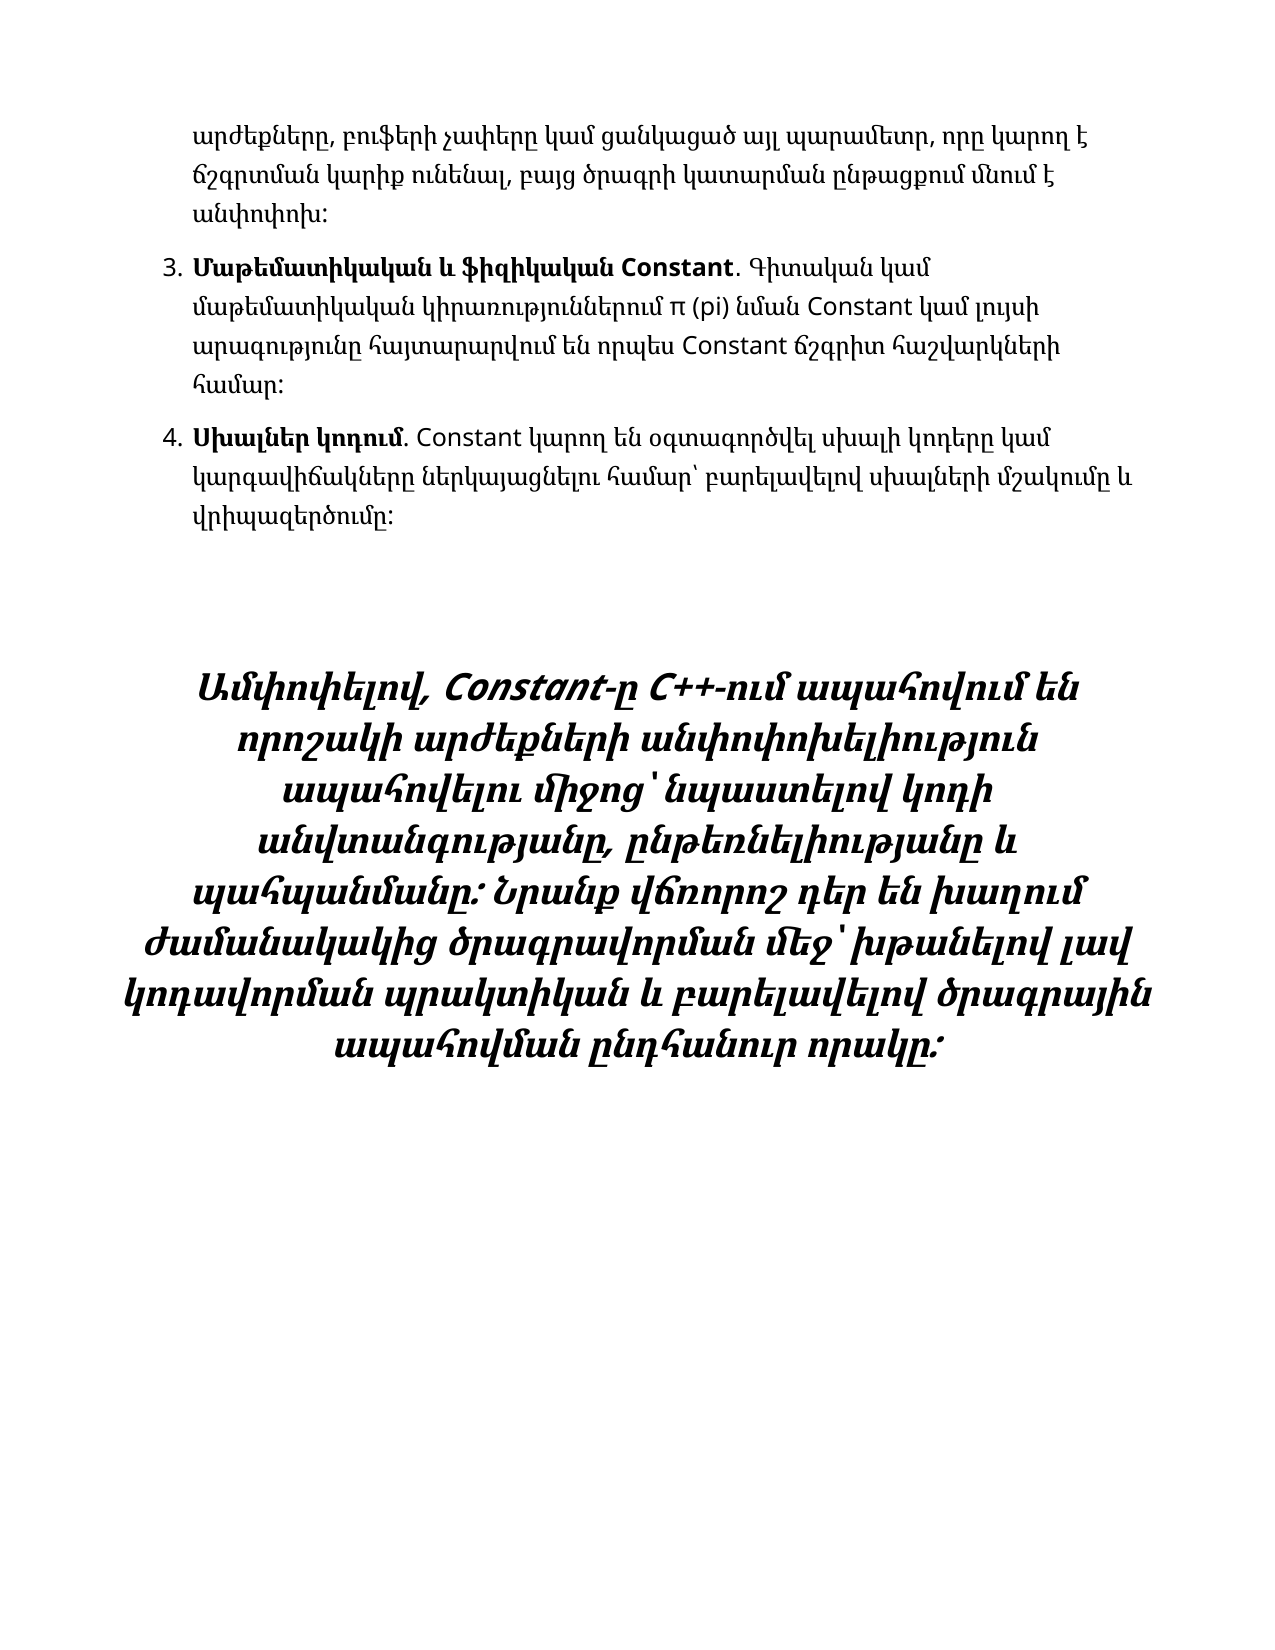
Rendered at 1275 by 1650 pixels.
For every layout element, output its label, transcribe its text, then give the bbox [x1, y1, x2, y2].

list արժեքները, բուֆերի չափերը կամ ցանկացած այլ պարամետր, որը կարող է ճշգրտման կարիք ունենալ, բայց ծրագրի կատարման ընթացքում մնում է անփոփոխ: [162, 118, 1157, 230]
list Մաթեմատիկական և ֆիզիկական Constant. Գիտական կամ մաթեմատիկական կիրառություններում π (pi) նման Constant կամ լույսի արագությունը հայտարարվում են որպես Constant ճշգրիտ հաշվարկների համար: [162, 249, 1157, 400]
subtitle Ամփոփելով, Constant-ը C++-ում ապահովում են որոշակի արժեքների անփոփոխելիություն ապահովելու միջոց՝ նպաստելով կոդի անվտանգությանը, ընթեռնելիությանը և պահպանմանը: Նրանք վճռորոշ դեր են խաղում ժամանակակից ծրագրավորման մեջ՝ խթանելով լավ կոդավորման պրակտիկան և բարելավելով ծրագրային ապահովման ընդհանուր որակը: [118, 558, 1157, 1068]
list Սխալներ կոդում. Constant կարող են օգտագործվել սխալի կոդերը կամ կարգավիճակները ներկայացնելու համար՝ բարելավելով սխալների մշակումը և վրիպազերծումը: [162, 420, 1157, 532]
